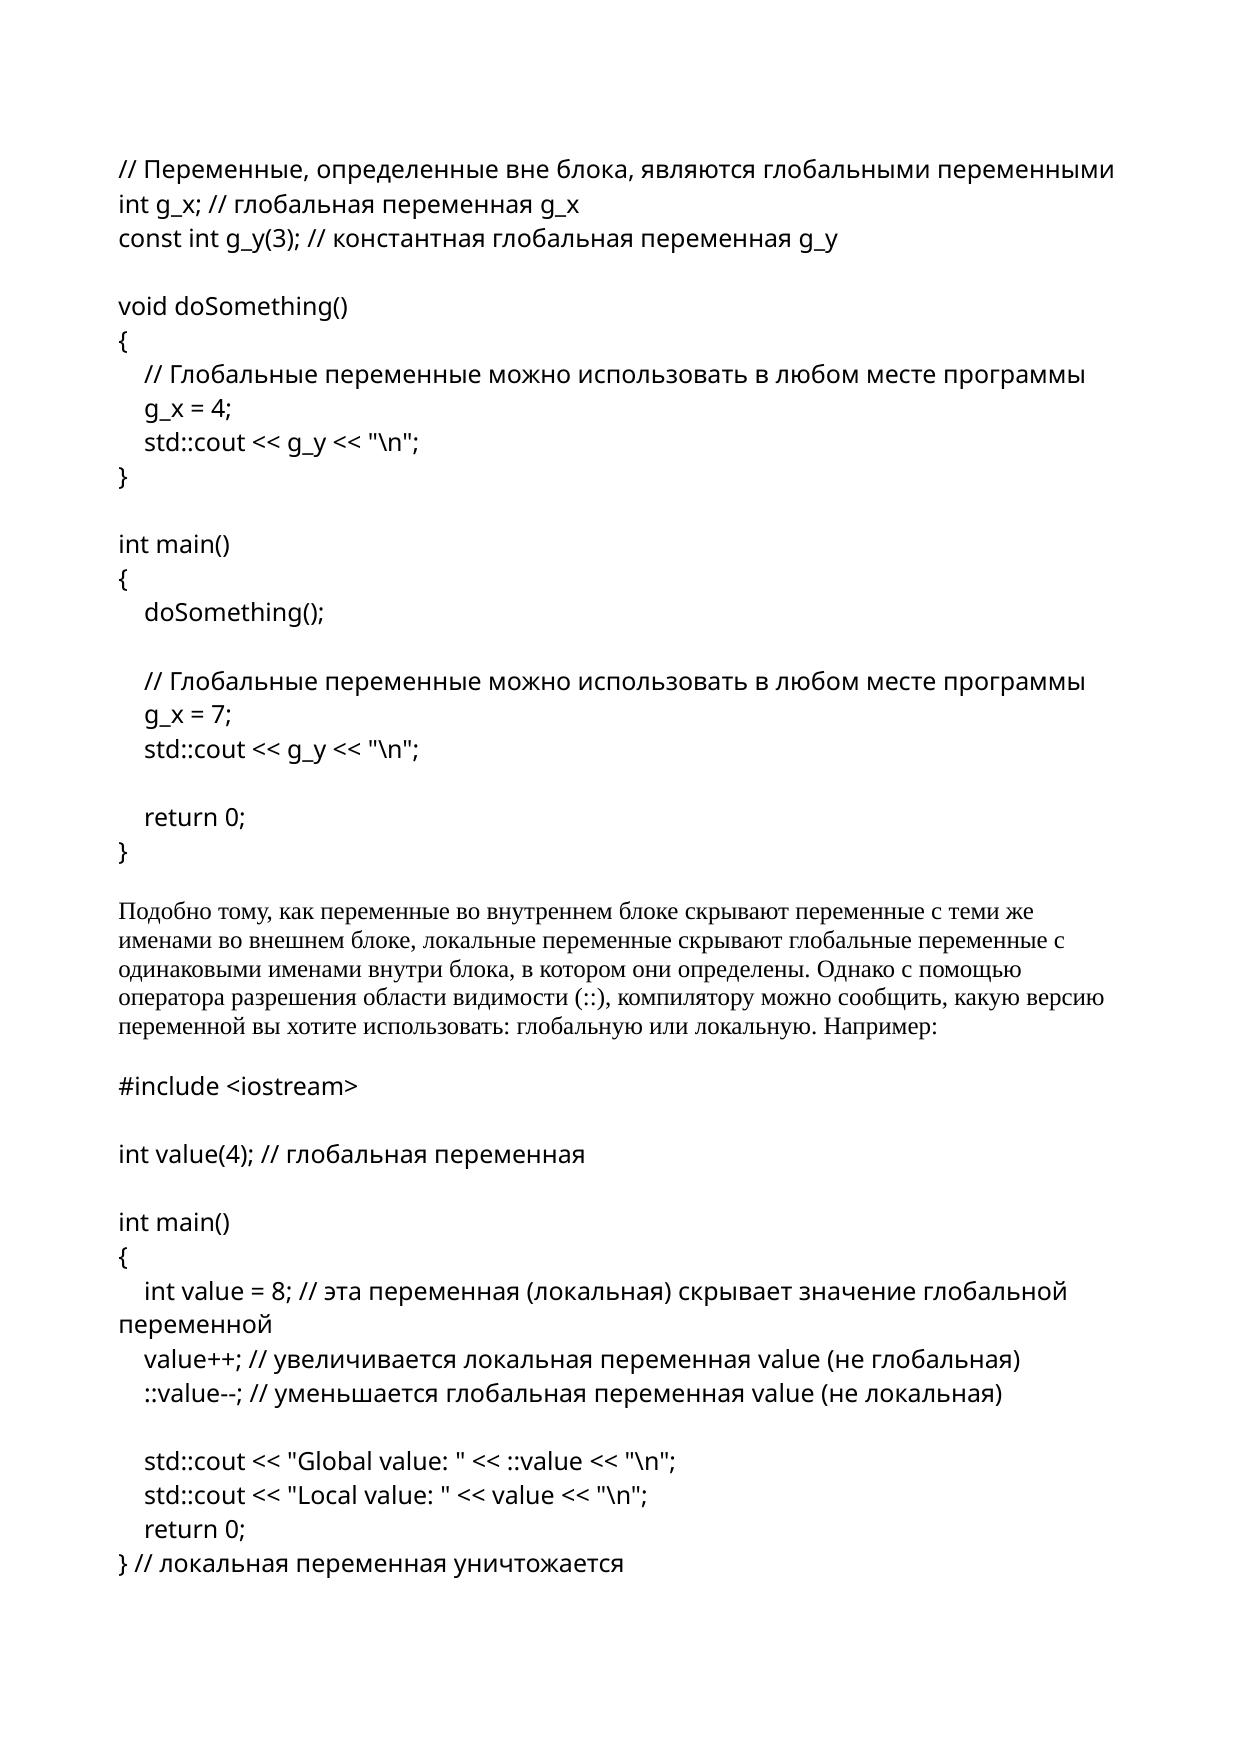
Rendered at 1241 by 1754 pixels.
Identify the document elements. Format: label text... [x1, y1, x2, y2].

text void doSomething() [118, 288, 1122, 322]
text g_x = 7; [118, 697, 1122, 731]
text int value = 8; // эта переменная (локальная) скрывает значение глобальной переменной [118, 1273, 1122, 1341]
text // Глобальные переменные можно использовать в любом месте программы [118, 663, 1122, 697]
text return 0; [118, 799, 1122, 833]
text // Переменные, определенные вне блока, являются глобальными переменными [118, 152, 1122, 186]
text { [118, 322, 1122, 357]
text std::cout << "Global value: " << ::value << "\n"; [118, 1443, 1122, 1477]
text int main() [118, 1205, 1122, 1239]
text const int g_y(3); // константная глобальная переменная g_y [118, 220, 1122, 254]
text std::cout << "Local value: " << value << "\n"; [118, 1477, 1122, 1512]
text } // локальная переменная уничтожается [118, 1546, 1122, 1580]
text Подобно тому, как переменные во внутреннем блоке скрывают переменные с теми же именами во внешнем блоке, локальные переменные скрывают глобальные переменные с одинаковыми именами внутри блока, в котором они определены. Однако с помощью оператора разрешения области видимости (::), компилятору можно сообщить, какую версию переменной вы хотите использовать: глобальную или локальную. Например: [118, 896, 1122, 1040]
text g_x = 4; [118, 391, 1122, 425]
text ::value--; // уменьшается глобальная переменная value (не локальная) [118, 1375, 1122, 1409]
text int g_x; // глобальная переменная g_x [118, 186, 1122, 220]
text { [118, 1239, 1122, 1273]
text #include <iostream> [118, 1069, 1122, 1103]
text } [118, 459, 1122, 493]
text return 0; [118, 1512, 1122, 1546]
text doSomething(); [118, 595, 1122, 629]
text int value(4); // глобальная переменная [118, 1137, 1122, 1171]
text // Глобальные переменные можно использовать в любом месте программы [118, 357, 1122, 391]
text value++; // увеличивается локальная переменная value (не глобальная) [118, 1341, 1122, 1375]
text std::cout << g_y << "\n"; [118, 425, 1122, 459]
text int main() [118, 527, 1122, 561]
text { [118, 561, 1122, 595]
text std::cout << g_y << "\n"; [118, 731, 1122, 765]
text } [118, 833, 1122, 867]
